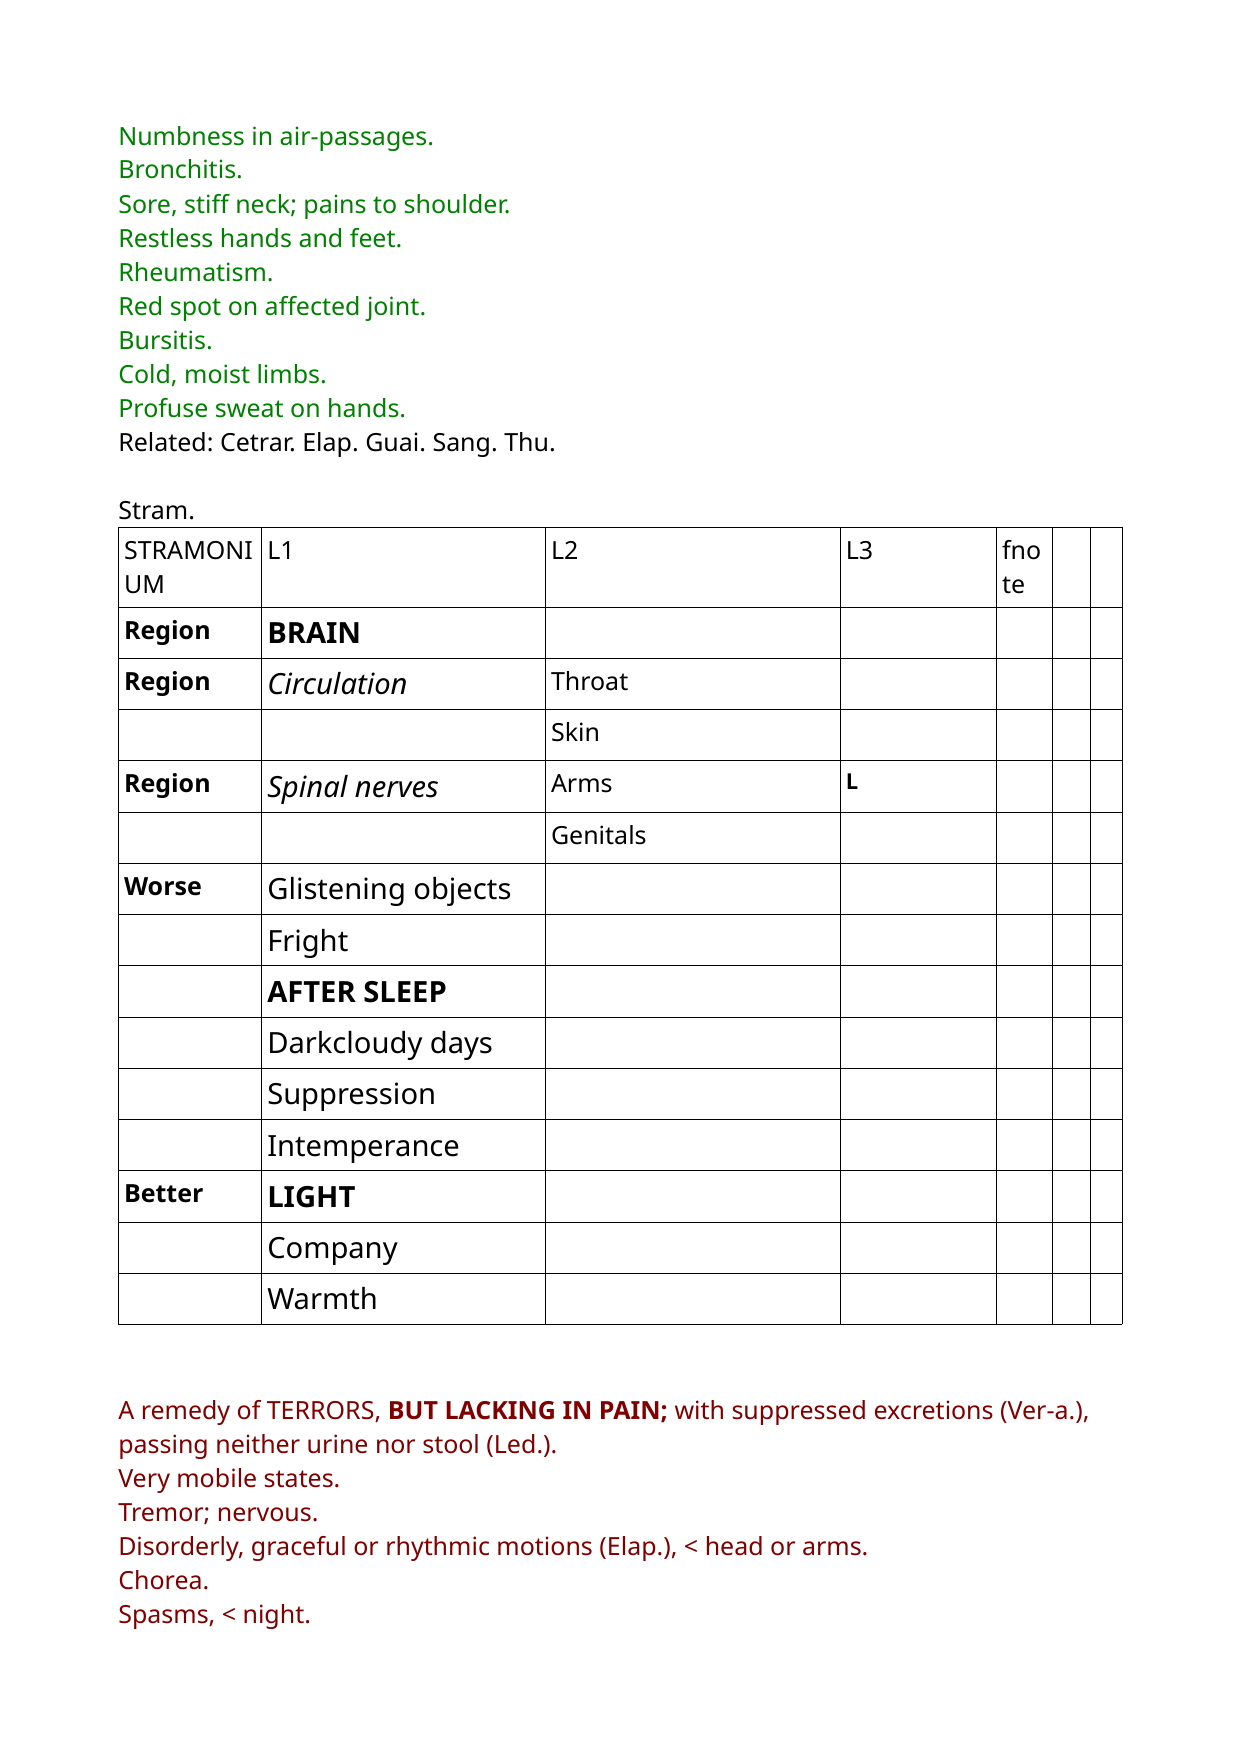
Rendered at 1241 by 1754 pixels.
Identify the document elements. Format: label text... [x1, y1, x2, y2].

table_cell [262, 813, 545, 863]
table_cell Region [119, 761, 261, 812]
table_cell [1091, 1120, 1122, 1170]
table_cell [841, 864, 996, 914]
table_cell [119, 1018, 261, 1068]
table_cell Better [119, 1171, 261, 1222]
text Tremor; nervous. [118, 1494, 1122, 1528]
table_header [1053, 528, 1090, 607]
table_cell [997, 915, 1052, 965]
text Disorderly, graceful or rhythmic motions (Elap.), < head or arms. [118, 1528, 1122, 1563]
table_cell [1053, 659, 1090, 709]
table_cell [546, 966, 840, 1017]
text A remedy of TERRORS, BUT LACKING IN PAIN; with suppressed excretions (Ver-a.), passing neither urine nor stool (Led.). [118, 1392, 1122, 1460]
table_header [1091, 528, 1122, 607]
table_cell [1091, 966, 1122, 1017]
table_cell Arms [546, 761, 840, 812]
table_cell [841, 813, 996, 863]
table_cell [119, 1120, 261, 1170]
table_cell [841, 1018, 996, 1068]
text Bronchitis. [118, 152, 1122, 186]
table_cell [997, 864, 1052, 914]
table_cell [119, 1223, 261, 1273]
table_cell [1053, 864, 1090, 914]
table_cell BRAIN [262, 608, 545, 658]
text Very mobile states. [118, 1460, 1122, 1494]
table_cell [1053, 1018, 1090, 1068]
table_cell [1091, 761, 1122, 812]
text Rheumatism. [118, 254, 1122, 288]
table_cell [841, 1069, 996, 1119]
table_header L3 [841, 528, 996, 607]
table_cell [997, 1018, 1052, 1068]
table_cell [119, 966, 261, 1017]
table_cell [119, 813, 261, 863]
table_cell [1091, 1069, 1122, 1119]
table_cell [841, 966, 996, 1017]
table_cell [1091, 915, 1122, 965]
table_cell [546, 864, 840, 914]
text Related: Cetrar. Elap. Guai. Sang. Thu. [118, 425, 1122, 459]
table_cell [997, 1171, 1052, 1222]
table_cell Company [262, 1223, 545, 1273]
table_cell Worse [119, 864, 261, 914]
table_cell LIGHT [262, 1171, 545, 1222]
table_cell [841, 1223, 996, 1273]
table_cell [997, 1120, 1052, 1170]
table_cell [1053, 710, 1090, 760]
table_cell [546, 1069, 840, 1119]
table_cell L [841, 761, 996, 812]
table_cell Fright [262, 915, 545, 965]
table_cell [262, 710, 545, 760]
table_cell [997, 1223, 1052, 1273]
table_cell [546, 1120, 840, 1170]
table_cell Region [119, 659, 261, 709]
table_cell [997, 966, 1052, 1017]
table_cell [997, 710, 1052, 760]
table_header STRAMONIUM [119, 528, 261, 607]
table_cell [841, 1274, 996, 1324]
table_cell [1091, 1274, 1122, 1324]
table_cell [546, 1171, 840, 1222]
table_cell Suppression [262, 1069, 545, 1119]
table_header L1 [262, 528, 545, 607]
table_cell [1091, 1171, 1122, 1222]
table_cell [1091, 813, 1122, 863]
table_cell Glistening objects [262, 864, 545, 914]
table_header L2 [546, 528, 840, 607]
table_cell [997, 1069, 1052, 1119]
text Profuse sweat on hands. [118, 391, 1122, 425]
table_cell Region [119, 608, 261, 658]
table_cell [546, 1223, 840, 1273]
table_cell [119, 915, 261, 965]
table_cell [1053, 1069, 1090, 1119]
table_cell [119, 1274, 261, 1324]
table_cell Warmth [262, 1274, 545, 1324]
text Red spot on affected joint. [118, 288, 1122, 322]
table_cell [841, 710, 996, 760]
table_cell [1053, 813, 1090, 863]
table_cell [841, 1171, 996, 1222]
table_cell [1053, 1274, 1090, 1324]
text Restless hands and feet. [118, 220, 1122, 254]
table_cell [1091, 864, 1122, 914]
table_cell [997, 813, 1052, 863]
text Chorea. [118, 1563, 1122, 1597]
table_cell Spinal nerves [262, 761, 545, 812]
table_cell Circulation [262, 659, 545, 709]
table_cell [1053, 915, 1090, 965]
text Spasms, < night. [118, 1597, 1122, 1631]
table_cell [1053, 761, 1090, 812]
table_cell [997, 608, 1052, 658]
text Sore, stiff neck; pains to shoulder. [118, 186, 1122, 220]
table_cell [546, 608, 840, 658]
table_cell [841, 915, 996, 965]
table_cell Darkcloudy days [262, 1018, 545, 1068]
table_cell [1053, 608, 1090, 658]
table_cell [1091, 1223, 1122, 1273]
table_cell [1053, 966, 1090, 1017]
table_cell [997, 1274, 1052, 1324]
table_cell [119, 1069, 261, 1119]
table_cell [997, 659, 1052, 709]
table_cell Throat [546, 659, 840, 709]
table_cell [1091, 1018, 1122, 1068]
table_cell [841, 659, 996, 709]
table_cell Skin [546, 710, 840, 760]
table_cell [546, 1018, 840, 1068]
table_cell [546, 915, 840, 965]
table_cell [1053, 1120, 1090, 1170]
table_cell [119, 710, 261, 760]
table_cell Intemperance [262, 1120, 545, 1170]
table_cell [1091, 710, 1122, 760]
text Numbness in air-passages. [118, 118, 1122, 152]
table_cell [841, 608, 996, 658]
table_cell [1091, 608, 1122, 658]
text Cold, moist limbs. [118, 357, 1122, 391]
table_header fnote [997, 528, 1052, 607]
table_cell AFTER SLEEP [262, 966, 545, 1017]
table_cell Genitals [546, 813, 840, 863]
table_cell [1091, 659, 1122, 709]
text Bursitis. [118, 322, 1122, 357]
table_cell [1053, 1223, 1090, 1273]
text Stram. [118, 493, 1122, 527]
table_cell [1053, 1171, 1090, 1222]
table_cell [546, 1274, 840, 1324]
table_cell [841, 1120, 996, 1170]
table_cell [997, 761, 1052, 812]
